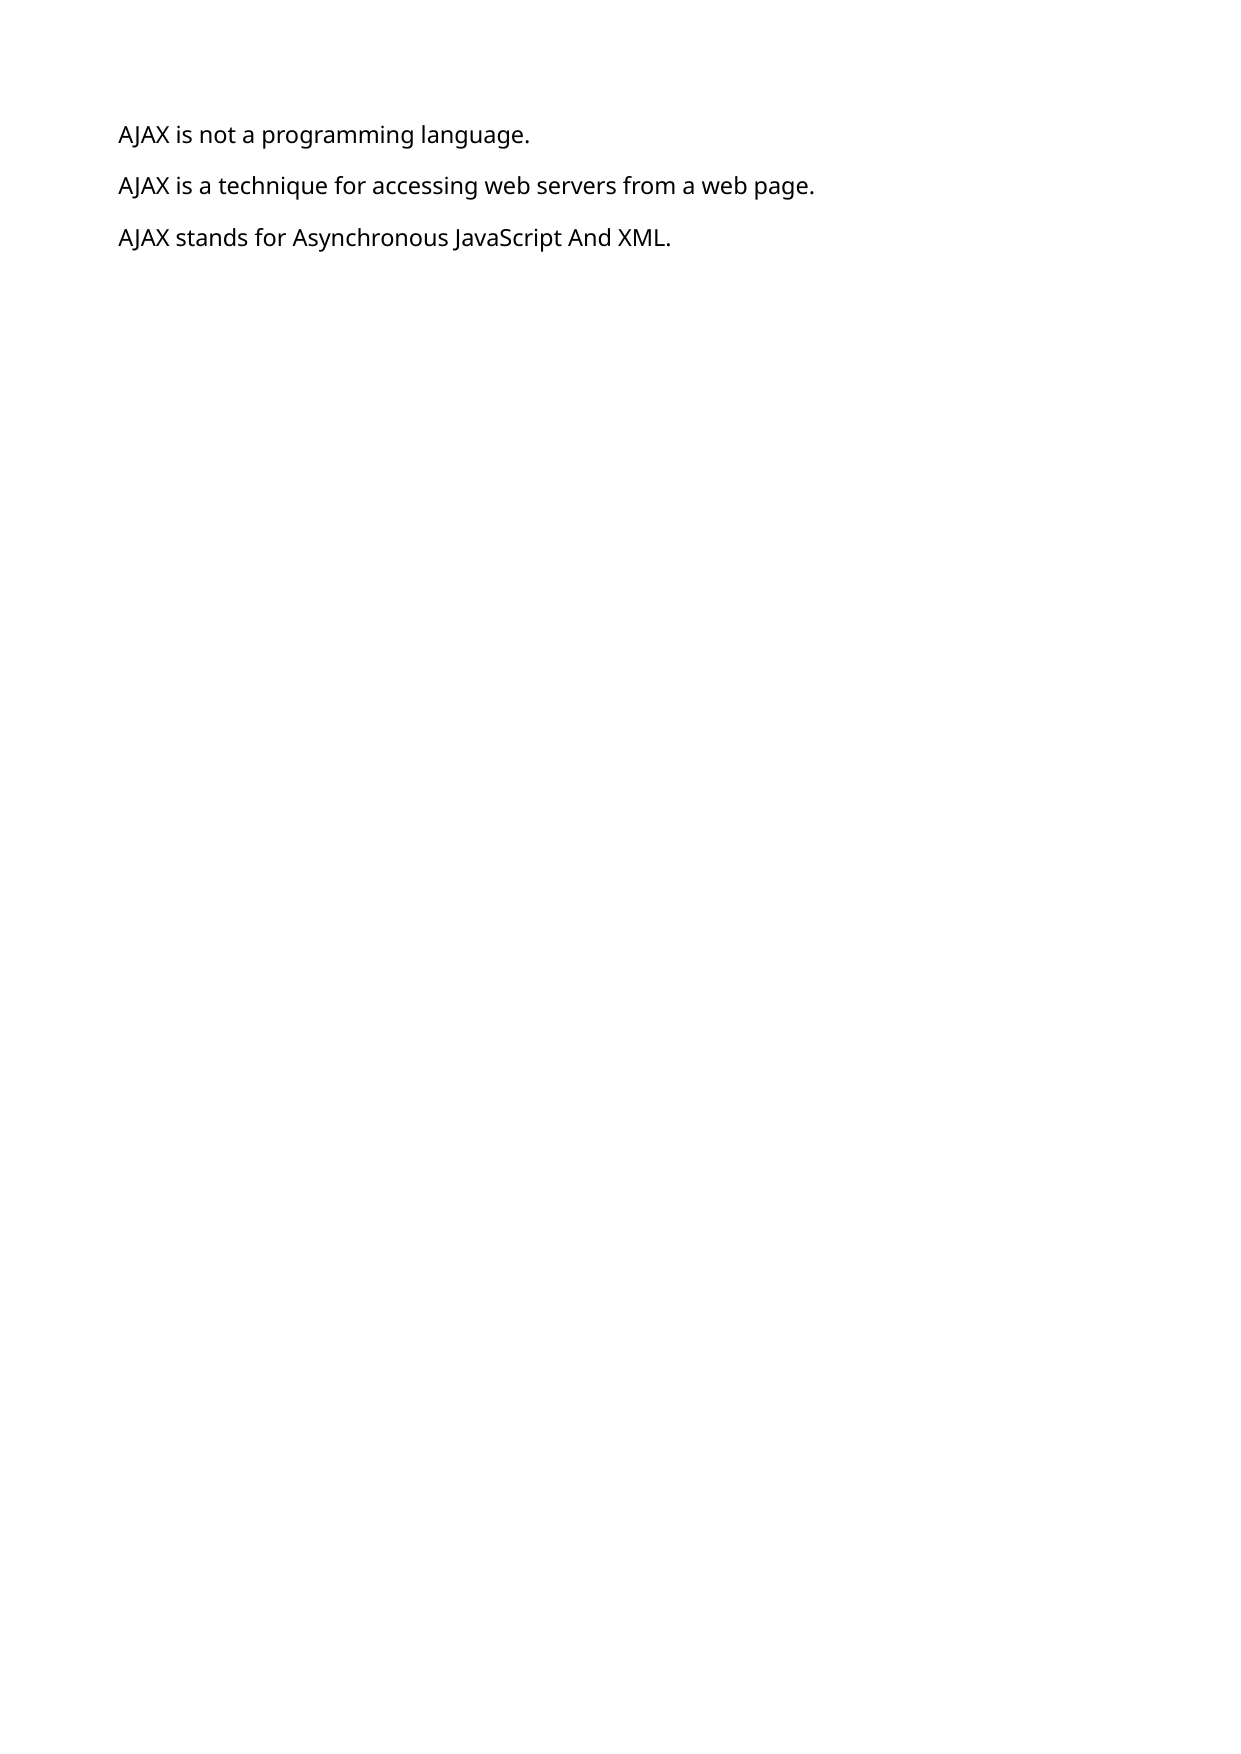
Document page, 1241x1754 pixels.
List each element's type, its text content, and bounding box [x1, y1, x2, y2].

text AJAX is not a programming language. [118, 118, 1122, 150]
text AJAX stands for Asynchronous JavaScript And XML. [118, 221, 1122, 253]
text AJAX is a technique for accessing web servers from a web page. [118, 169, 1122, 201]
